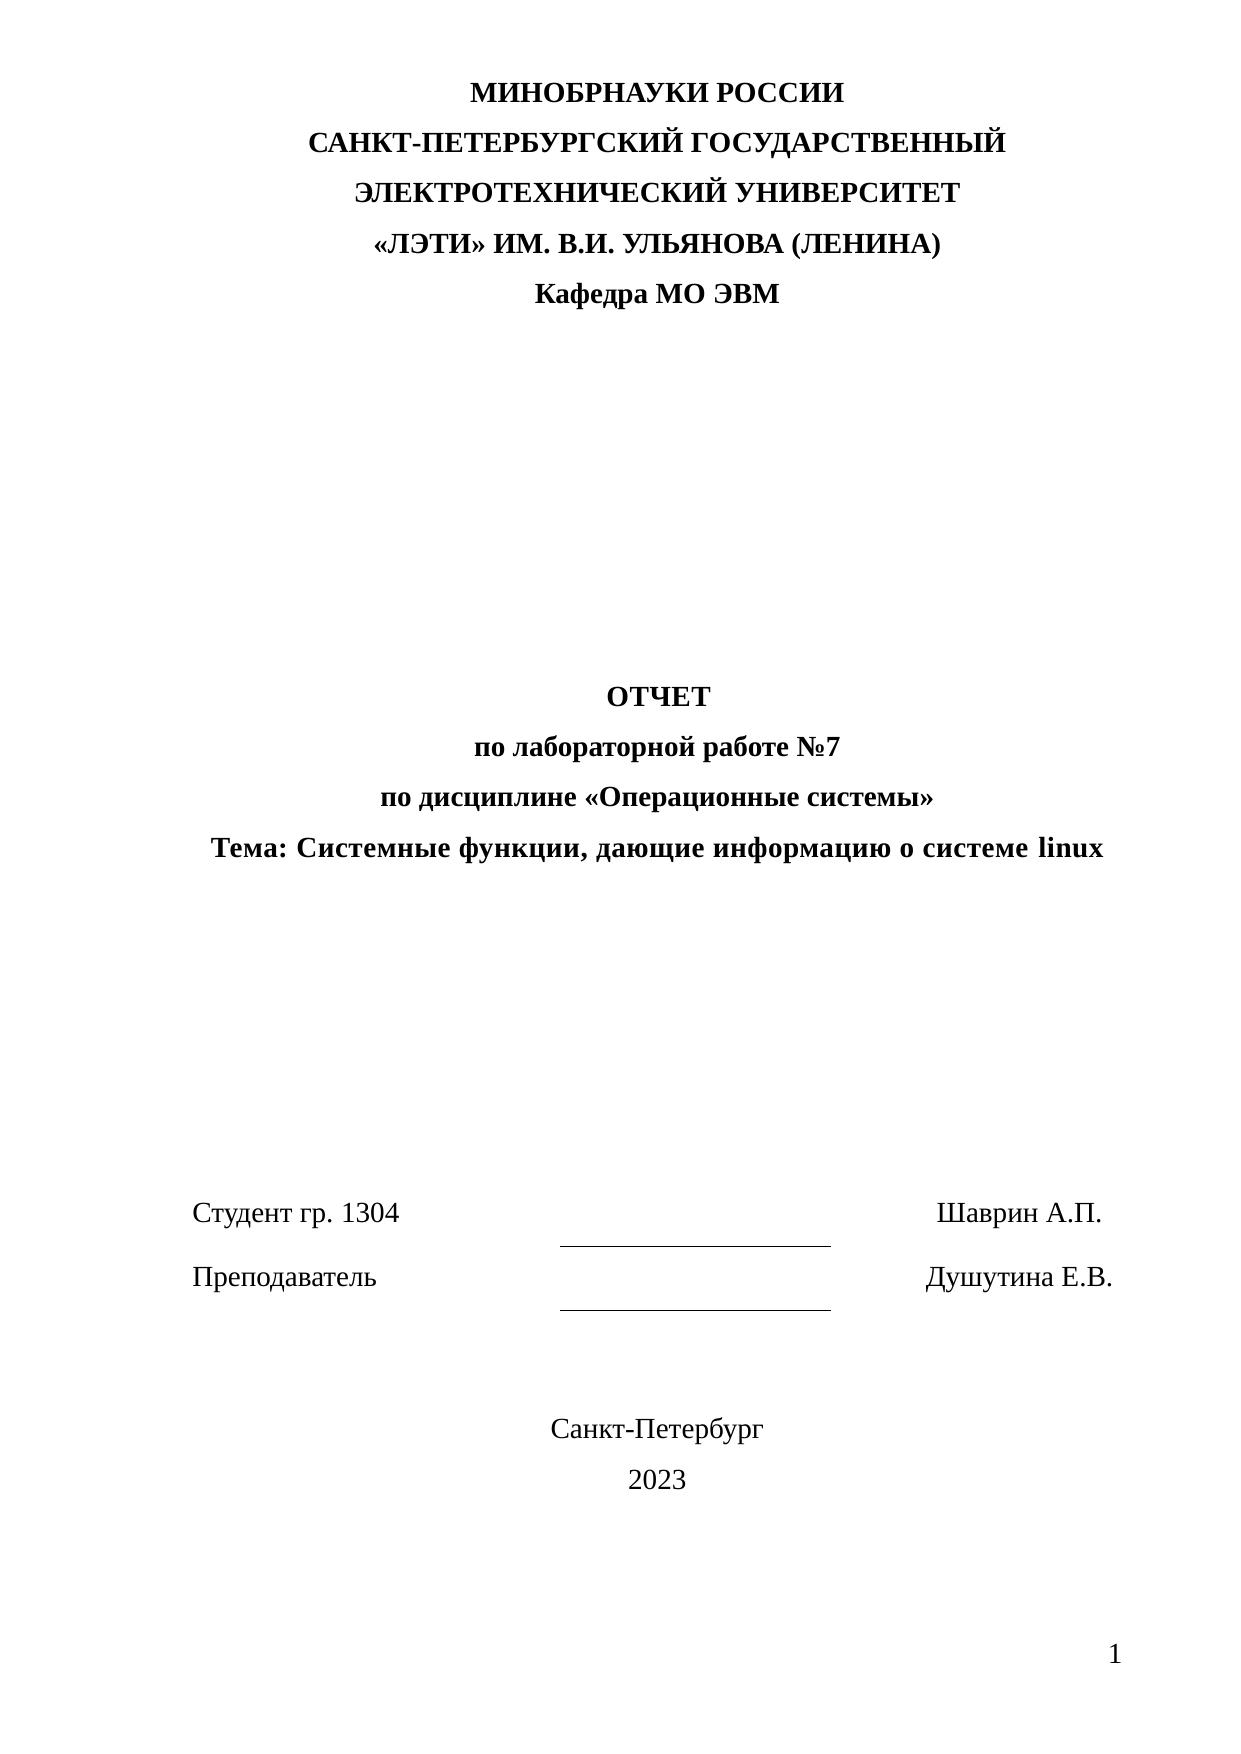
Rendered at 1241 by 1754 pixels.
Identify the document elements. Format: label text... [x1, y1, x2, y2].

text по лабораторной работе №7 [118, 729, 1122, 763]
table_cell [560, 1247, 831, 1310]
text электротехнический университет [118, 176, 1122, 209]
text по дисциплине «Операционные системы» [118, 779, 1122, 813]
table_cell Преподаватель [107, 1246, 560, 1310]
text Санкт-Петербургский государственный [118, 125, 1122, 159]
table_header [560, 1182, 831, 1246]
table_header Студент гр. 1304 [107, 1182, 560, 1246]
text Кафедра МО ЭВМ [118, 276, 1122, 310]
text отчет [118, 679, 1122, 712]
text Тема: Системные функции, дающие информацию о системе linux [118, 830, 1122, 863]
table_cell Душутина Е.В. [831, 1246, 1133, 1310]
text 2023 [118, 1462, 1122, 1495]
text «ЛЭТИ» им. В.И. Ульянова (Ленина) [118, 226, 1122, 259]
text МИНОБРНАУКИ РОССИИ [118, 75, 1122, 108]
text Санкт-Петербург [118, 1411, 1122, 1445]
table_header Шаврин А.П. [831, 1182, 1133, 1246]
